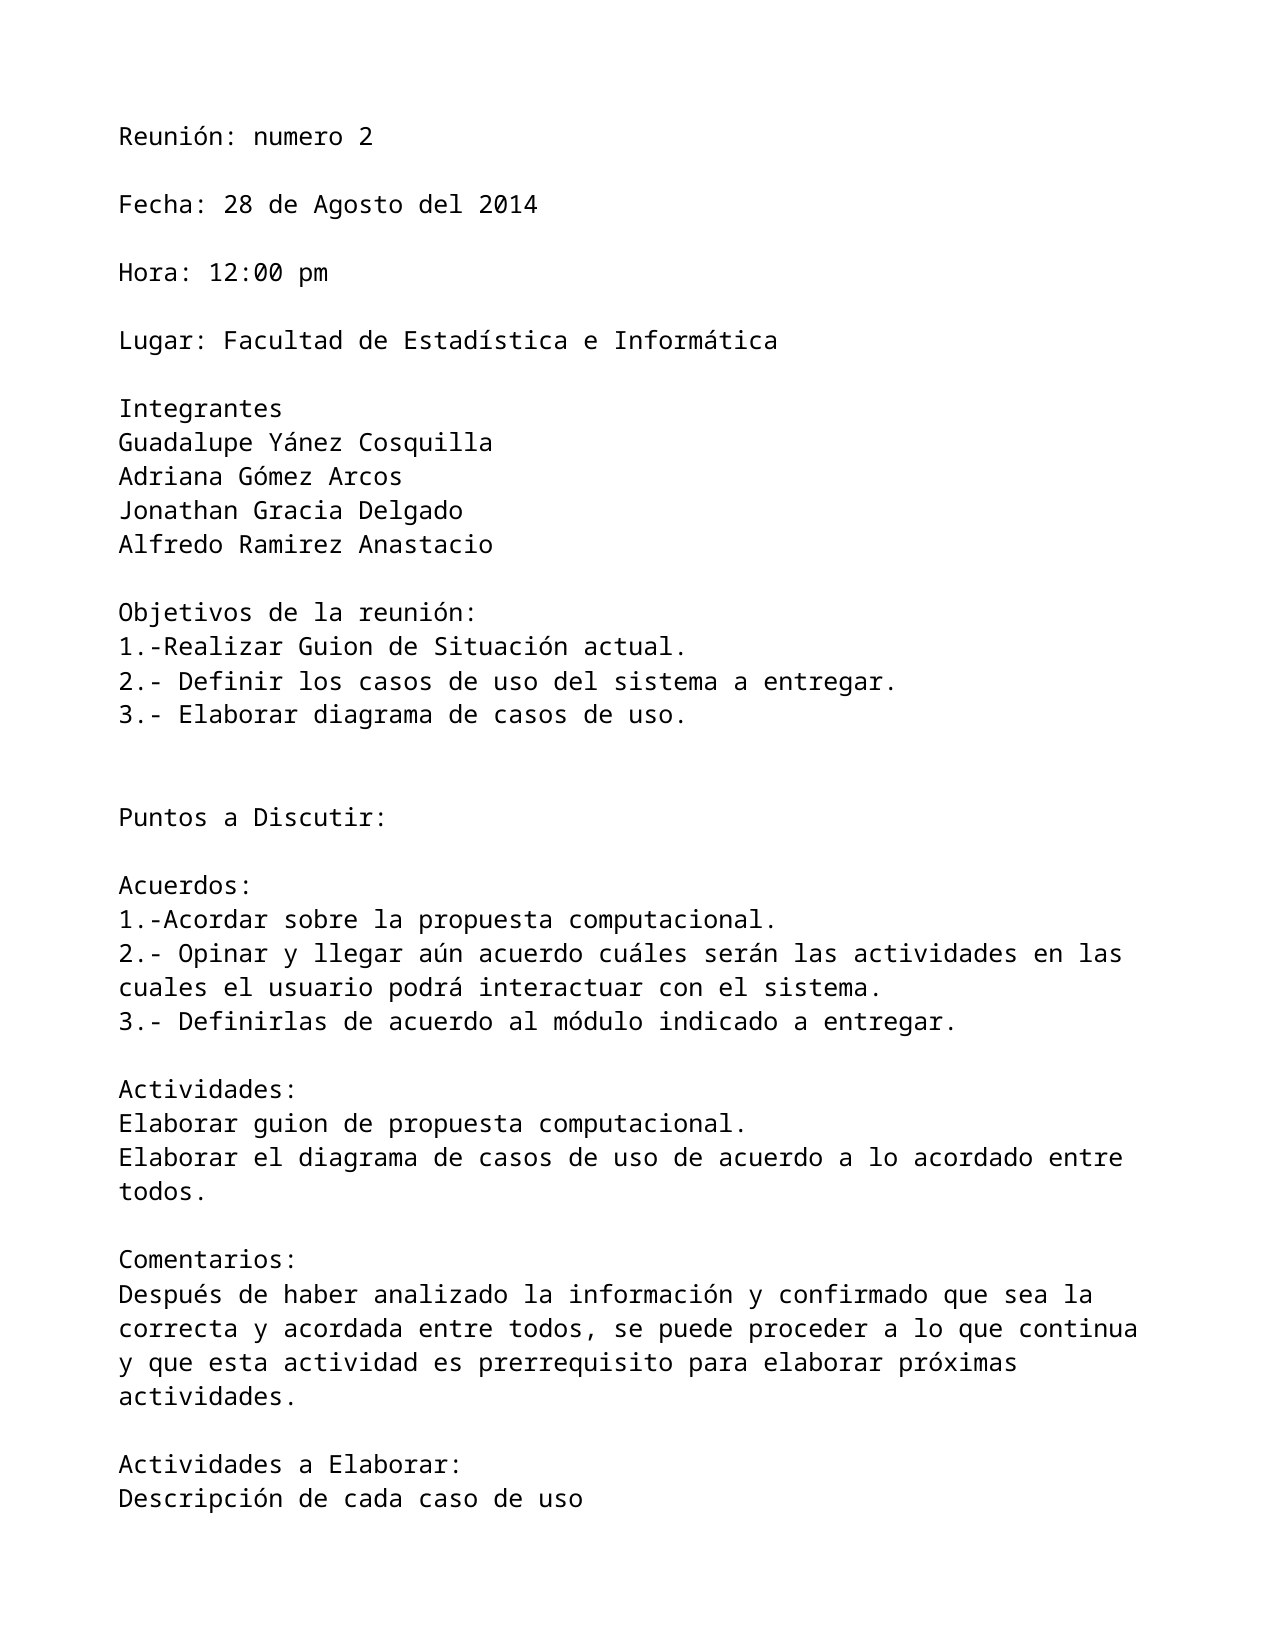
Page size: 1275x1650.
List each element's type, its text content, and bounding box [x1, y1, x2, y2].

text Puntos a Discutir: [118, 799, 1157, 833]
text Elaborar guion de propuesta computacional. [118, 1106, 1157, 1140]
text Reunión: numero 2 [118, 118, 1157, 152]
text Lugar: Facultad de Estadística e Informática [118, 322, 1157, 357]
text Actividades a Elaborar: [118, 1447, 1157, 1481]
text Objetivos de la reunión: [118, 595, 1157, 629]
text Después de haber analizado la información y confirmado que sea la correcta y acordada entre todos, se puede proceder a lo que continua y que esta actividad es prerrequisito para elaborar próximas actividades. [118, 1276, 1157, 1412]
text Descripción de cada caso de uso [118, 1481, 1157, 1515]
text Acuerdos: [118, 867, 1157, 902]
text Integrantes [118, 391, 1157, 425]
text Alfredo Ramirez Anastacio [118, 527, 1157, 561]
text 3.- Elaborar diagrama de casos de uso. [118, 697, 1157, 731]
text Actividades: [118, 1072, 1157, 1106]
text Comentarios: [118, 1242, 1157, 1276]
text Jonathan Gracia Delgado [118, 493, 1157, 527]
text Elaborar el diagrama de casos de uso de acuerdo a lo acordado entre todos. [118, 1140, 1157, 1208]
text Fecha: 28 de Agosto del 2014 [118, 186, 1157, 220]
text 2.- Definir los casos de uso del sistema a entregar. [118, 663, 1157, 697]
text 1.-Realizar Guion de Situación actual. [118, 629, 1157, 663]
text Hora: 12:00 pm [118, 254, 1157, 288]
text Guadalupe Yánez Cosquilla [118, 425, 1157, 459]
text 3.- Definirlas de acuerdo al módulo indicado a entregar. [118, 1004, 1157, 1038]
text Adriana Gómez Arcos [118, 459, 1157, 493]
text 1.-Acordar sobre la propuesta computacional. [118, 902, 1157, 936]
text 2.- Opinar y llegar aún acuerdo cuáles serán las actividades en las cuales el usuario podrá interactuar con el sistema. [118, 936, 1157, 1004]
